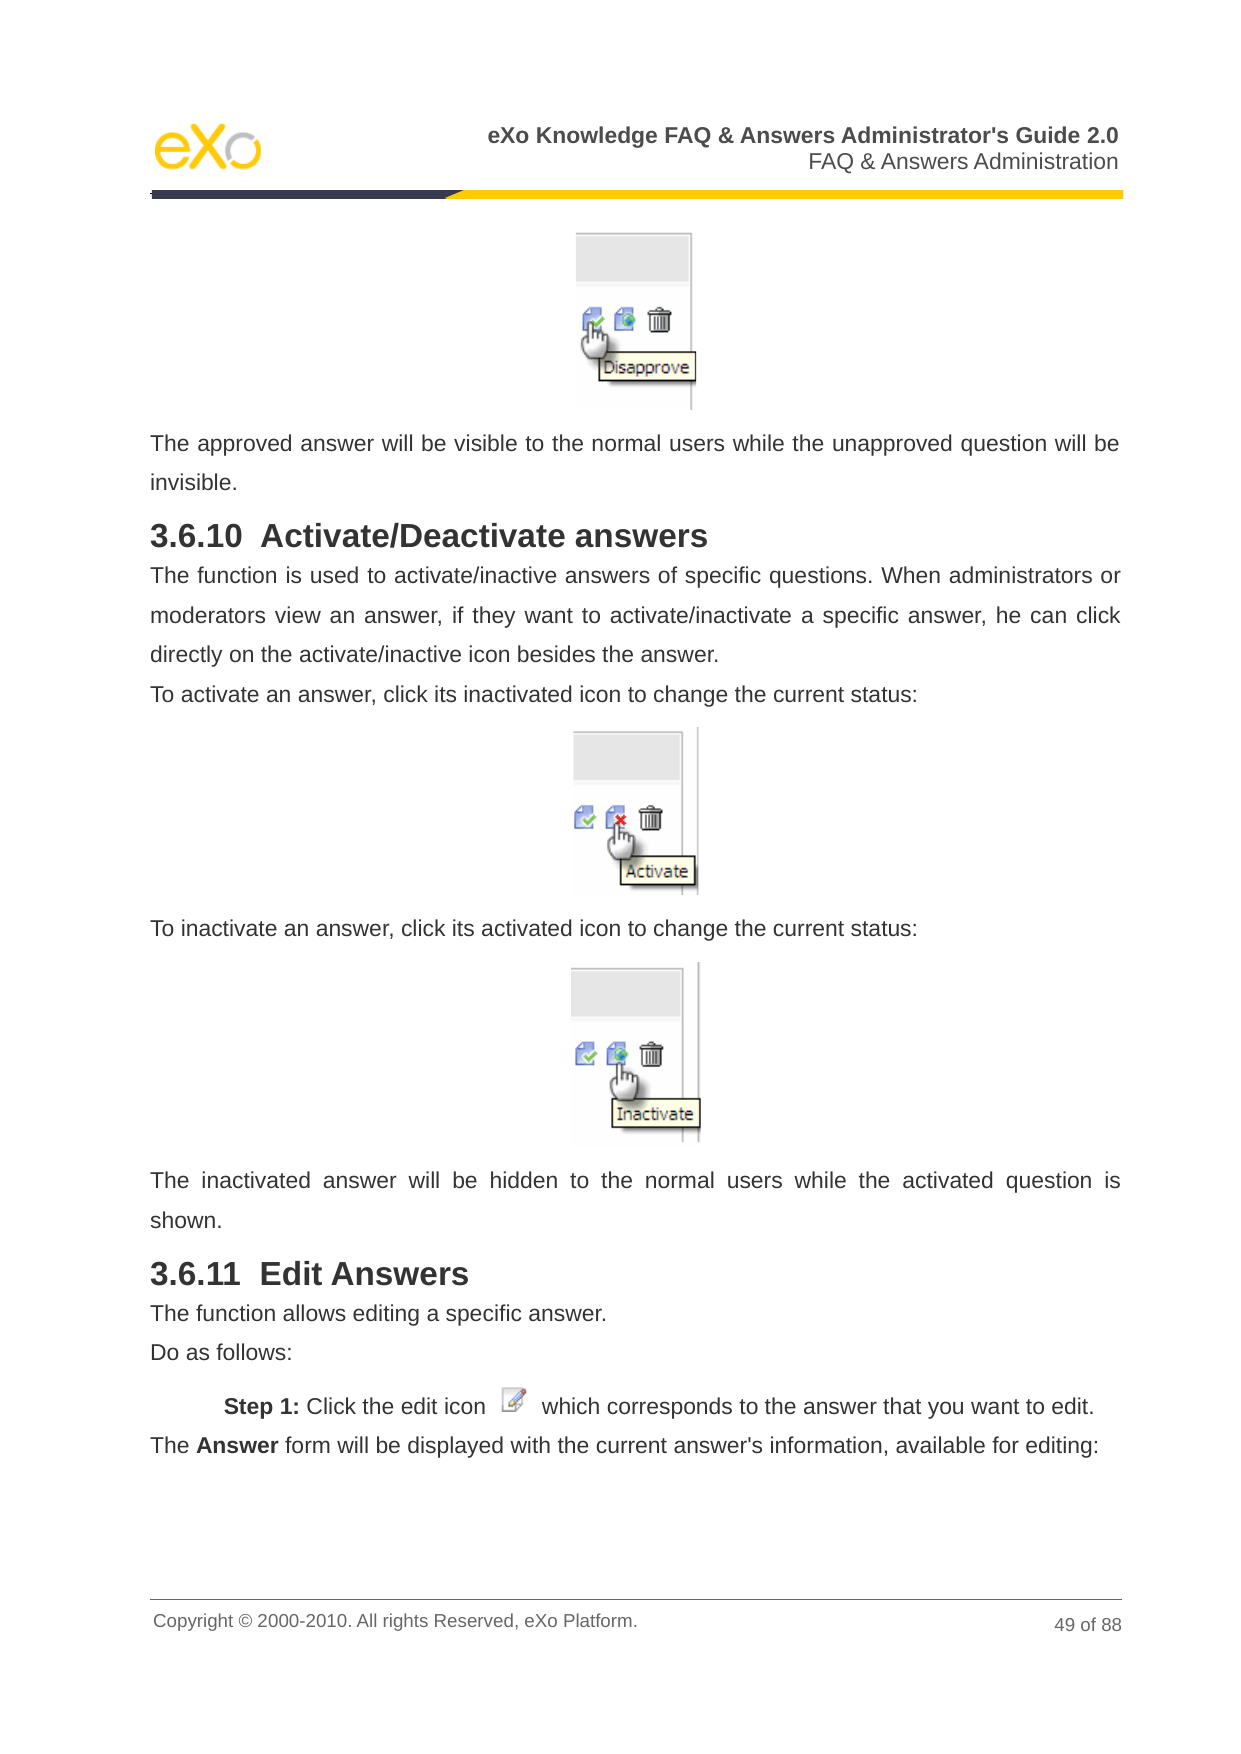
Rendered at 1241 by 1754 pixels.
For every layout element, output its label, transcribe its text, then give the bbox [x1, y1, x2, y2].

text The function is used to activate/inactive answers of specific questions. When administrators or moderators view an answer, if they want to activate/inactivate a specific answer, he can click directly on the activate/inactive icon besides the answer. [150, 562, 1122, 667]
subtitle Edit Answers [150, 1254, 1122, 1292]
text The Answer form will be displayed with the current answer's information, available for editing: [150, 1432, 1122, 1459]
picture [573, 727, 699, 895]
text The approved answer will be visible to the normal users while the unapproved question will be invisible. [150, 223, 1122, 496]
text The inactivated answer will be hidden to the normal users while the activated question is shown. [150, 955, 1122, 1233]
text To inactivate an answer, click its activated icon to change the current status: [150, 720, 1122, 942]
picture [575, 231, 697, 410]
text The function allows editing a specific answer. [150, 1300, 1122, 1326]
subtitle Activate/Deactivate answers [150, 516, 1122, 555]
picture [499, 1386, 528, 1412]
text To activate an answer, click its inactivated icon to change the current status: [150, 681, 1122, 707]
picture [151, 190, 1124, 199]
text Do as follows: [150, 1339, 1122, 1366]
picture [155, 123, 262, 170]
picture [571, 962, 701, 1147]
text Step 1: Click the edit icon which corresponds to the answer that you want to edit. [150, 1379, 1122, 1419]
